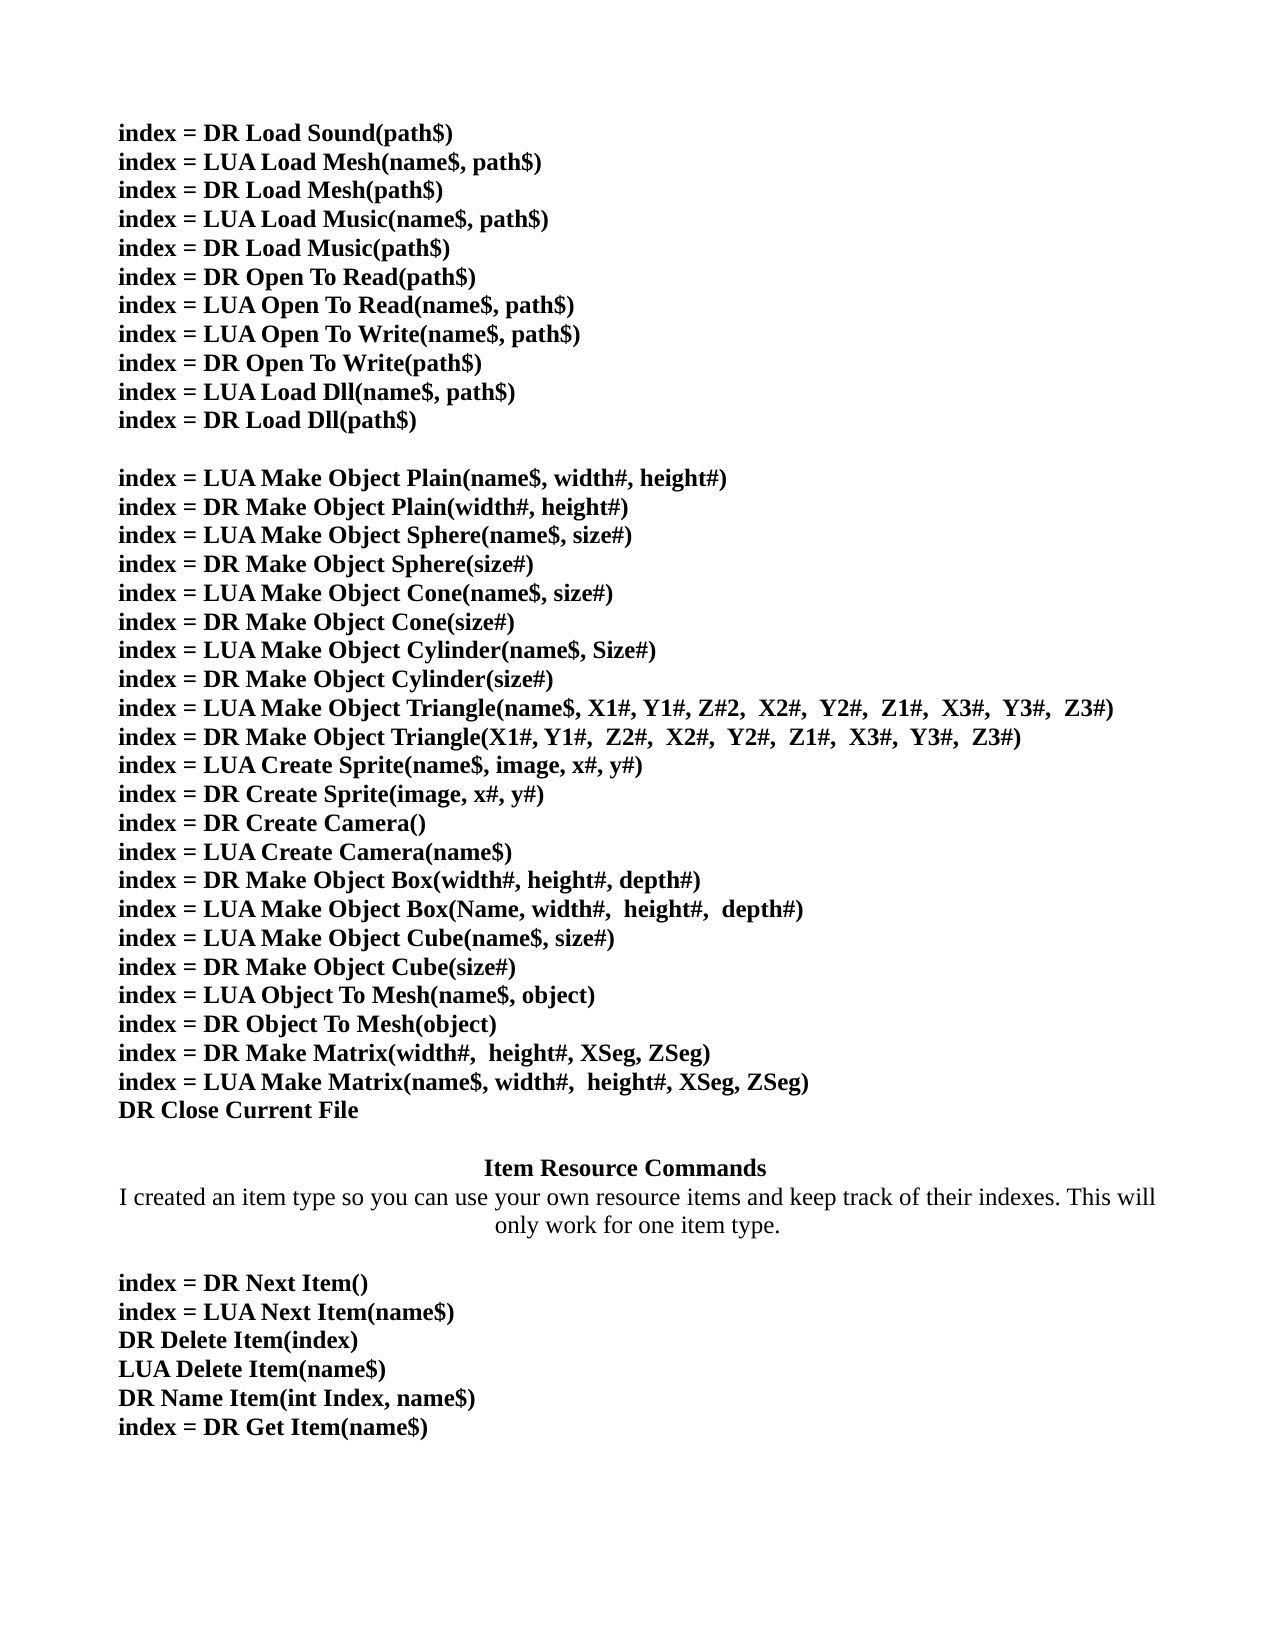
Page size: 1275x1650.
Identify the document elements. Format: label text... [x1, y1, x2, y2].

text index = LUA Create Camera(name$) [118, 837, 1157, 866]
text Item Resource Commands [118, 1153, 1157, 1182]
text index = LUA Load Dll(name$, path$) [118, 377, 1157, 406]
text index = DR Make Object Plain(width#, height#) [118, 492, 1157, 521]
text index = LUA Make Object Plain(name$, width#, height#) [118, 463, 1157, 492]
text index = LUA Make Matrix(name$, width#, height#, XSeg, ZSeg) [118, 1067, 1157, 1096]
text index = DR Create Sprite(image, x#, y#) [118, 779, 1157, 808]
text DR Close Current File [118, 1096, 1157, 1124]
text index = LUA Make Object Box(Name, width#, height#, depth#) [118, 894, 1157, 923]
text index = LUA Next Item(name$) [118, 1297, 1157, 1326]
text index = LUA Make Object Cylinder(name$, Size#) [118, 636, 1157, 664]
text index = DR Load Mesh(path$) [118, 176, 1157, 204]
text DR Name Item(int Index, name$) [118, 1383, 1157, 1412]
text index = DR Open To Read(path$) [118, 262, 1157, 291]
text index = DR Object To Mesh(object) [118, 1009, 1157, 1038]
text index = DR Make Object Cone(size#) [118, 607, 1157, 636]
text index = LUA Load Mesh(name$, path$) [118, 147, 1157, 176]
text index = DR Open To Write(path$) [118, 348, 1157, 377]
text index = LUA Make Object Cone(name$, size#) [118, 578, 1157, 607]
text index = DR Get Item(name$) [118, 1412, 1157, 1441]
text index = DR Load Sound(path$) [118, 118, 1157, 147]
text index = LUA Open To Write(name$, path$) [118, 319, 1157, 348]
text index = LUA Load Music(name$, path$) [118, 204, 1157, 233]
text index = DR Load Music(path$) [118, 233, 1157, 262]
text index = LUA Make Object Cube(name$, size#) [118, 923, 1157, 952]
text index = LUA Make Object Sphere(name$, size#) [118, 521, 1157, 549]
text LUA Delete Item(name$) [118, 1354, 1157, 1383]
text index = DR Make Object Cylinder(size#) [118, 664, 1157, 693]
text index = DR Make Object Cube(size#) [118, 952, 1157, 981]
text index = DR Make Object Sphere(size#) [118, 549, 1157, 578]
text index = DR Load Dll(path$) [118, 406, 1157, 434]
text DR Delete Item(index) [118, 1326, 1157, 1354]
text index = DR Make Matrix(width#, height#, XSeg, ZSeg) [118, 1038, 1157, 1067]
text index = DR Create Camera() [118, 808, 1157, 837]
text index = LUA Create Sprite(name$, image, x#, y#) [118, 751, 1157, 779]
text I created an item type so you can use your own resource items and keep track of their indexes. This will only work for one item type. [118, 1182, 1157, 1239]
text index = DR Make Object Triangle(X1#, Y1#, Z2#, X2#, Y2#, Z1#, X3#, Y3#, Z3#) [118, 722, 1157, 751]
text index = DR Next Item() [118, 1268, 1157, 1297]
text index = DR Make Object Box(width#, height#, depth#) [118, 866, 1157, 894]
text index = LUA Make Object Triangle(name$, X1#, Y1#, Z#2, X2#, Y2#, Z1#, X3#, Y3#, Z3#) [118, 693, 1157, 722]
text index = LUA Object To Mesh(name$, object) [118, 981, 1157, 1009]
text index = LUA Open To Read(name$, path$) [118, 291, 1157, 319]
